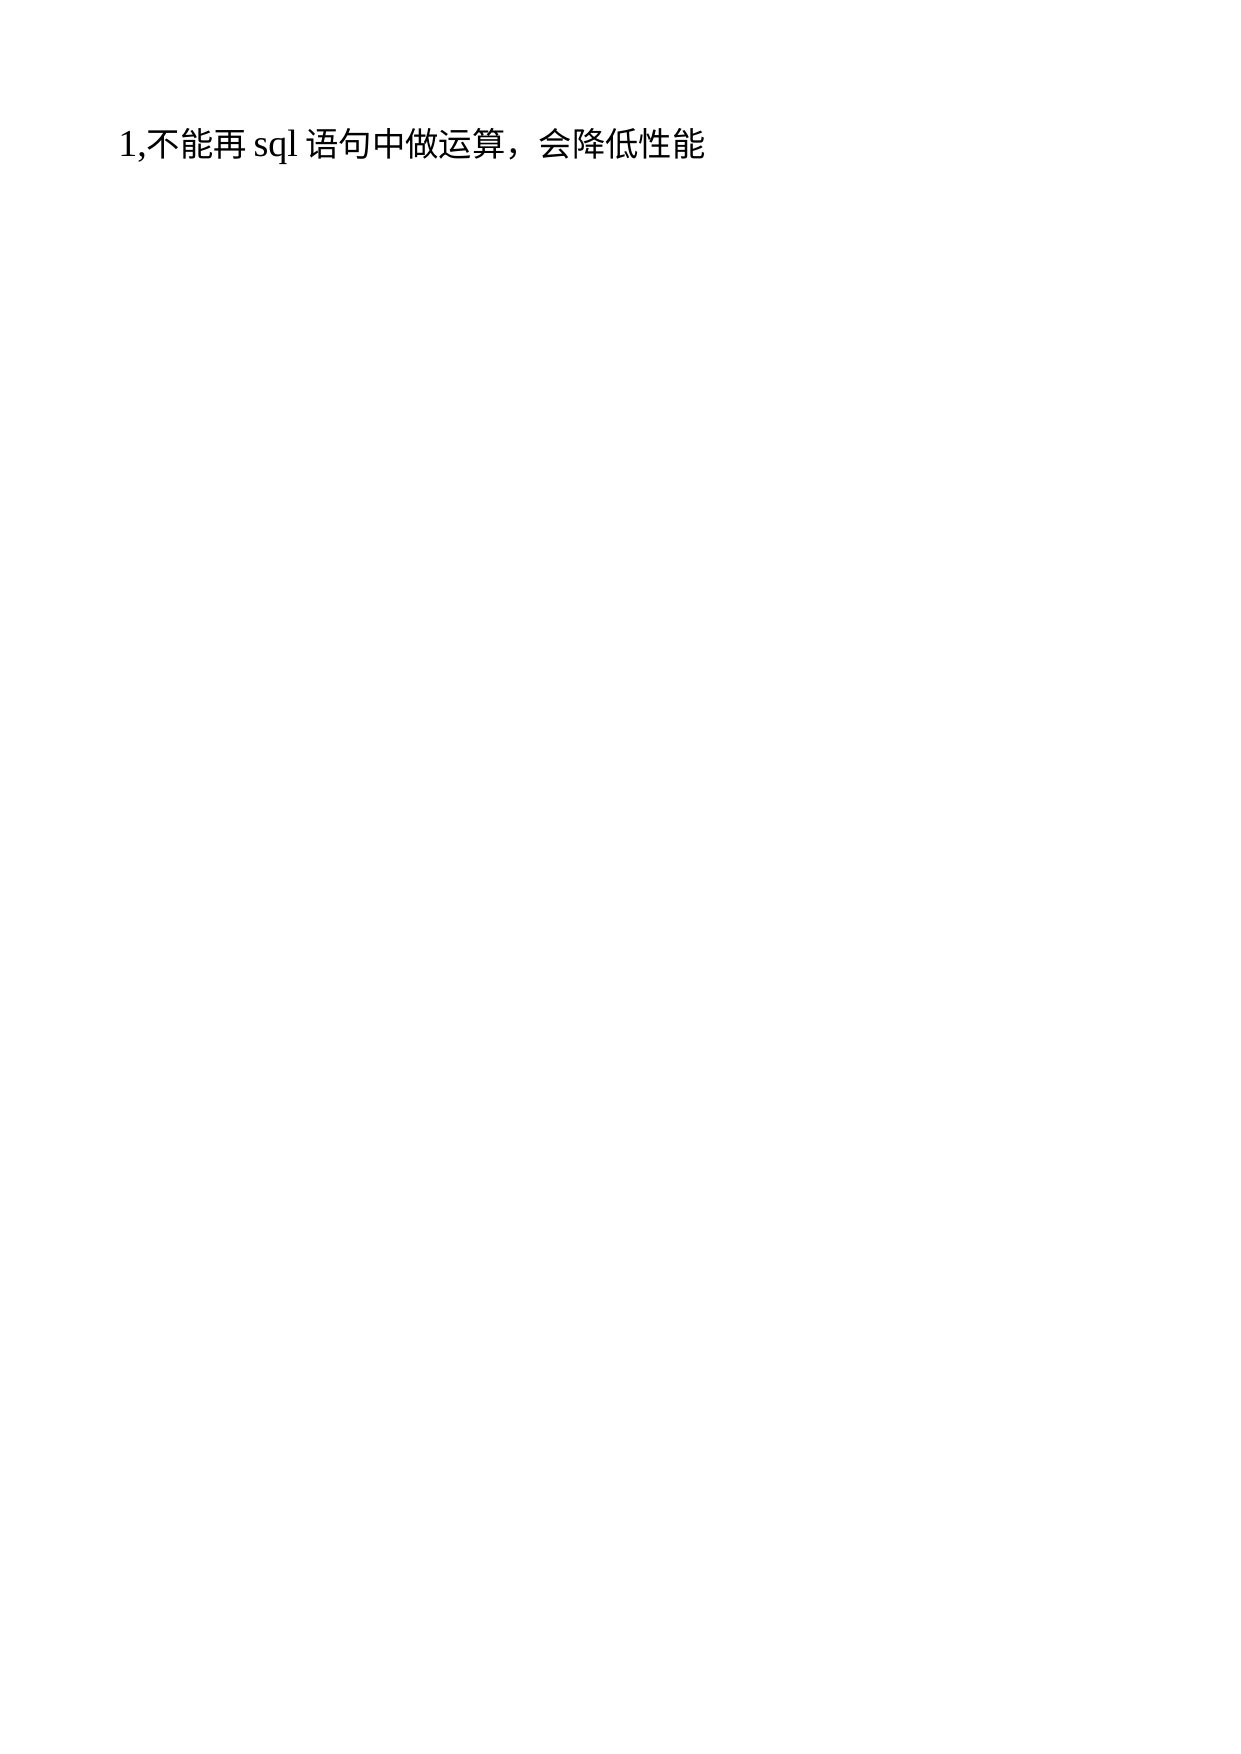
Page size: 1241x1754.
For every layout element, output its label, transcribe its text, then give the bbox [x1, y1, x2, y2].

text 1,不能再sql语句中做运算，会降低性能 [118, 118, 1122, 166]
